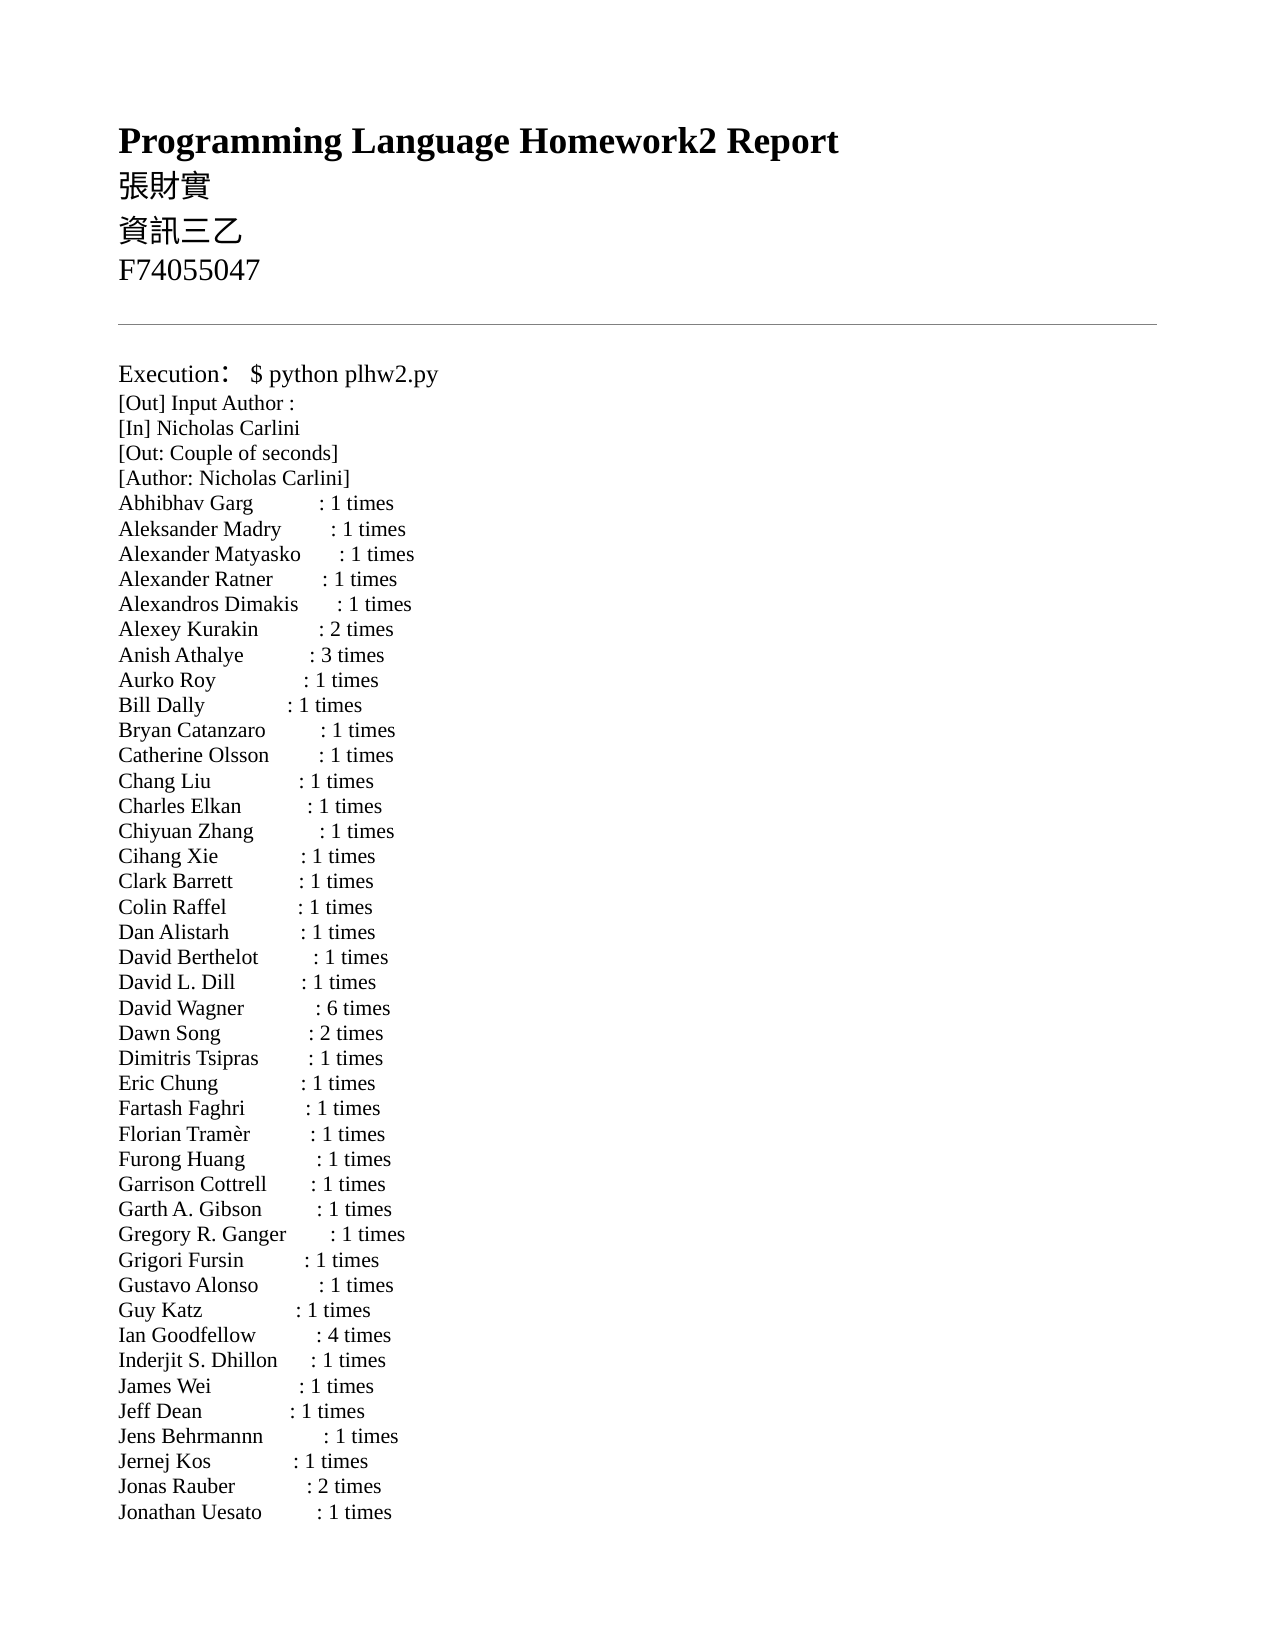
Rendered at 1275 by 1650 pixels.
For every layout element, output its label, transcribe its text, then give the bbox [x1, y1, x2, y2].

text Alexandros Dimakis : 1 times [118, 591, 1157, 616]
text Jonathan Uesato : 1 times [118, 1499, 1157, 1524]
text Inderjit S. Dhillon : 1 times [118, 1347, 1157, 1373]
text Charles Elkan : 1 times [118, 793, 1157, 818]
text Clark Barrett : 1 times [118, 868, 1157, 894]
text Abhibhav Garg : 1 times [118, 490, 1157, 516]
text Bryan Catanzaro : 1 times [118, 717, 1157, 742]
text David Wagner : 6 times [118, 994, 1157, 1020]
text [Author: Nicholas Carlini] [118, 465, 1157, 490]
text Alexander Ratner : 1 times [118, 566, 1157, 591]
text Jens Behrmannn : 1 times [118, 1423, 1157, 1448]
text Aurko Roy : 1 times [118, 667, 1157, 692]
text 資訊三乙 [118, 206, 1157, 252]
text Ian Goodfellow : 4 times [118, 1322, 1157, 1347]
text Alexander Matyasko : 1 times [118, 541, 1157, 566]
text Florian Tramèr : 1 times [118, 1121, 1157, 1146]
text Alexey Kurakin : 2 times [118, 616, 1157, 642]
text Garth A. Gibson : 1 times [118, 1196, 1157, 1221]
text Colin Raffel : 1 times [118, 894, 1157, 919]
text [Out] Input Author : [118, 389, 1157, 415]
text 張財實 [118, 161, 1157, 206]
text Anish Athalye : 3 times [118, 642, 1157, 667]
text Dimitris Tsipras : 1 times [118, 1045, 1157, 1070]
text [Out: Couple of seconds] [118, 440, 1157, 465]
text Execution： $ python plhw2.py [118, 353, 1157, 389]
text Aleksander Madry : 1 times [118, 516, 1157, 541]
text Bill Dally : 1 times [118, 692, 1157, 717]
text Jeff Dean : 1 times [118, 1398, 1157, 1423]
text Catherine Olsson : 1 times [118, 742, 1157, 768]
text Fartash Faghri : 1 times [118, 1095, 1157, 1121]
text F74055047 [118, 252, 1157, 288]
text David Berthelot : 1 times [118, 944, 1157, 969]
text Gustavo Alonso : 1 times [118, 1272, 1157, 1297]
text Garrison Cottrell : 1 times [118, 1171, 1157, 1196]
text Eric Chung : 1 times [118, 1070, 1157, 1095]
text Guy Katz : 1 times [118, 1297, 1157, 1322]
text Grigori Fursin : 1 times [118, 1247, 1157, 1272]
text Gregory R. Ganger : 1 times [118, 1221, 1157, 1247]
text James Wei : 1 times [118, 1373, 1157, 1398]
text Furong Huang : 1 times [118, 1146, 1157, 1171]
text Jonas Rauber : 2 times [118, 1473, 1157, 1499]
text Chang Liu : 1 times [118, 768, 1157, 793]
text [In] Nicholas Carlini [118, 415, 1157, 440]
text Dawn Song : 2 times [118, 1020, 1157, 1045]
text David L. Dill : 1 times [118, 969, 1157, 994]
text Cihang Xie : 1 times [118, 843, 1157, 868]
text Programming Language Homework2 Report [118, 118, 1157, 161]
text Dan Alistarh : 1 times [118, 919, 1157, 944]
text Jernej Kos : 1 times [118, 1448, 1157, 1473]
text Chiyuan Zhang : 1 times [118, 818, 1157, 843]
